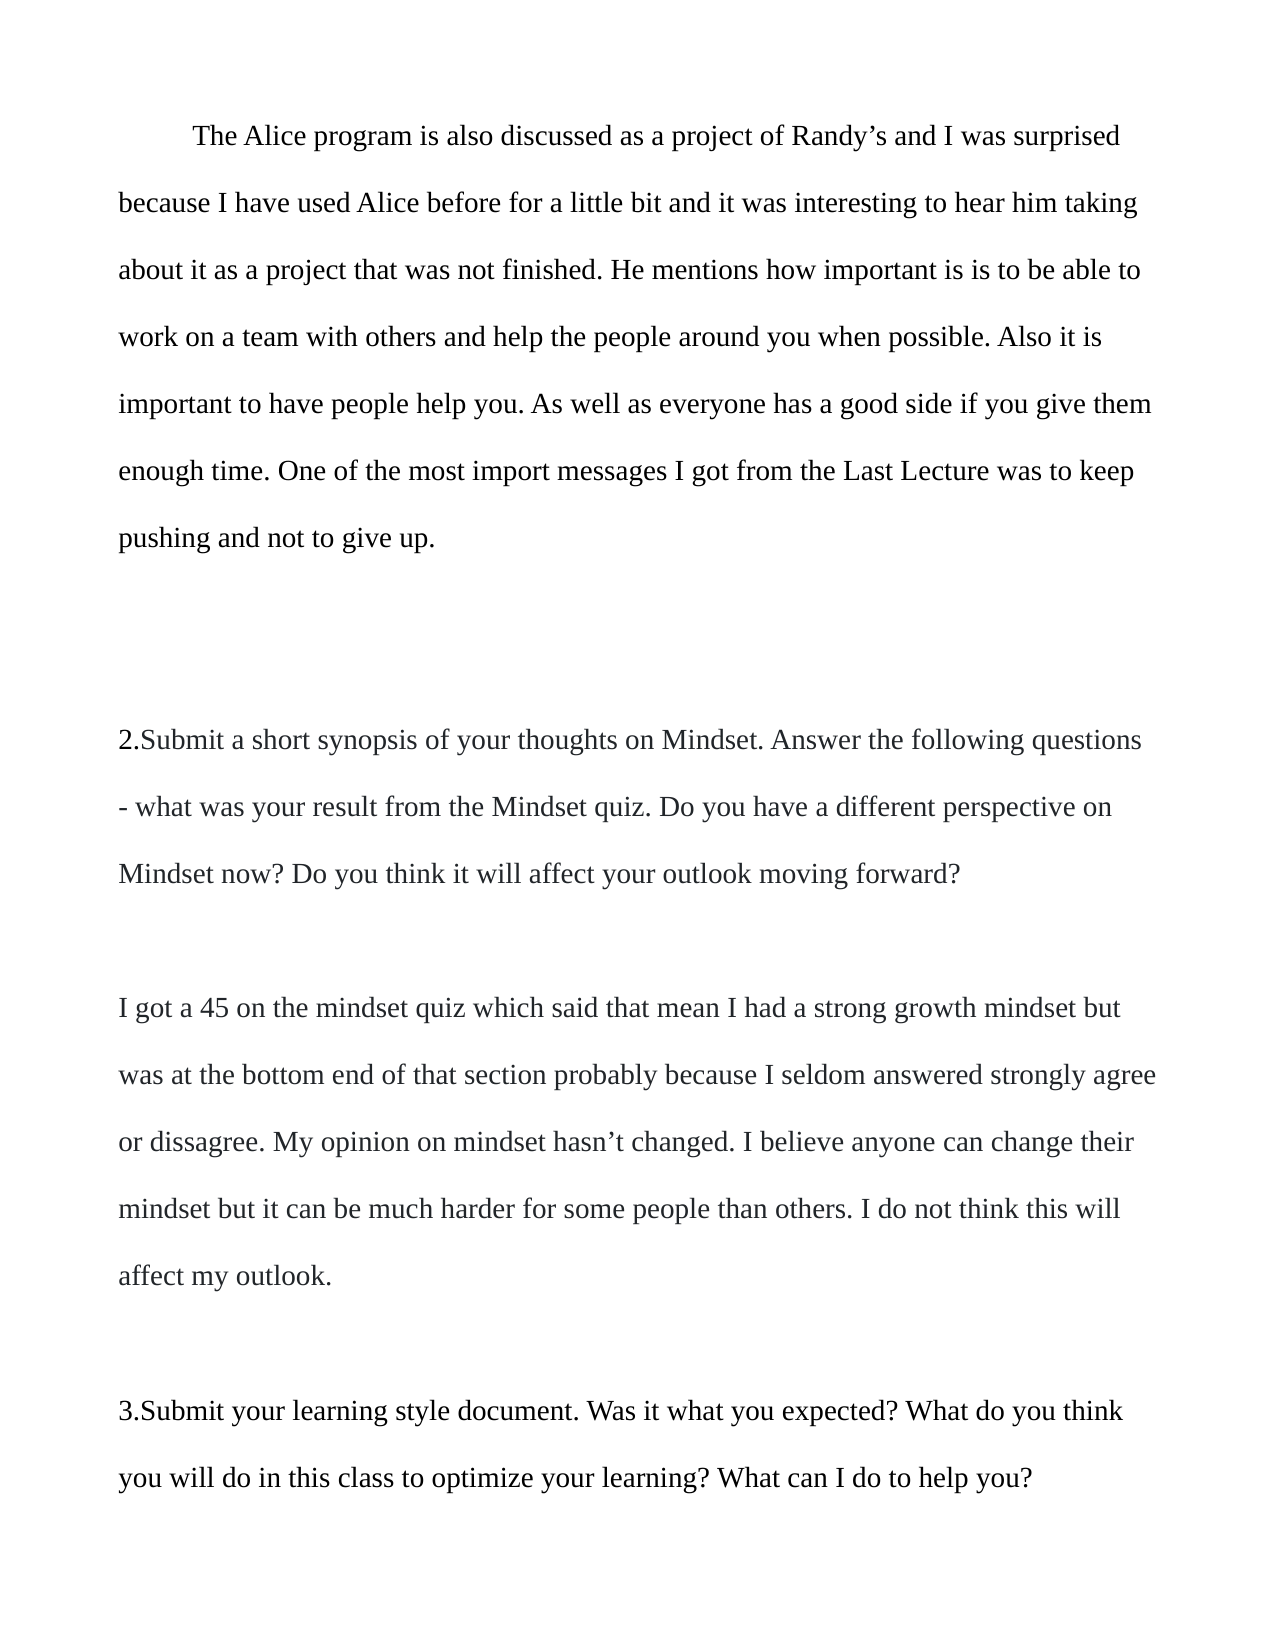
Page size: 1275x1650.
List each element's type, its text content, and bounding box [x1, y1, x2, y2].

text 2.Submit a short synopsis of your thoughts on Mindset. Answer the following questions - what was your result from the Mindset quiz. Do you have a different perspective on Mindset now? Do you think it will affect your outlook moving forward? [118, 722, 1157, 889]
text The Alice program is also discussed as a project of Randy’s and I was surprised because I have used Alice before for a little bit and it was interesting to hear him taking about it as a project that was not finished. He mentions how important is is to be able to work on a team with others and help the people around you when possible. Also it is important to have people help you. As well as everyone has a good side if you give them enough time. One of the most import messages I got from the Last Lecture was to keep pushing and not to give up. [118, 118, 1157, 554]
text I got a 45 on the mindset quiz which said that mean I had a strong growth mindset but was at the bottom end of that section probably because I seldom answered strongly agree or dissagree. My opinion on mindset hasn’t changed. I believe anyone can change their mindset but it can be much harder for some people than others. I do not think this will affect my outlook. [118, 990, 1157, 1292]
text 3.Submit your learning style document. Was it what you expected? What do you think you will do in this class to optimize your learning? What can I do to help you? [118, 1393, 1157, 1493]
